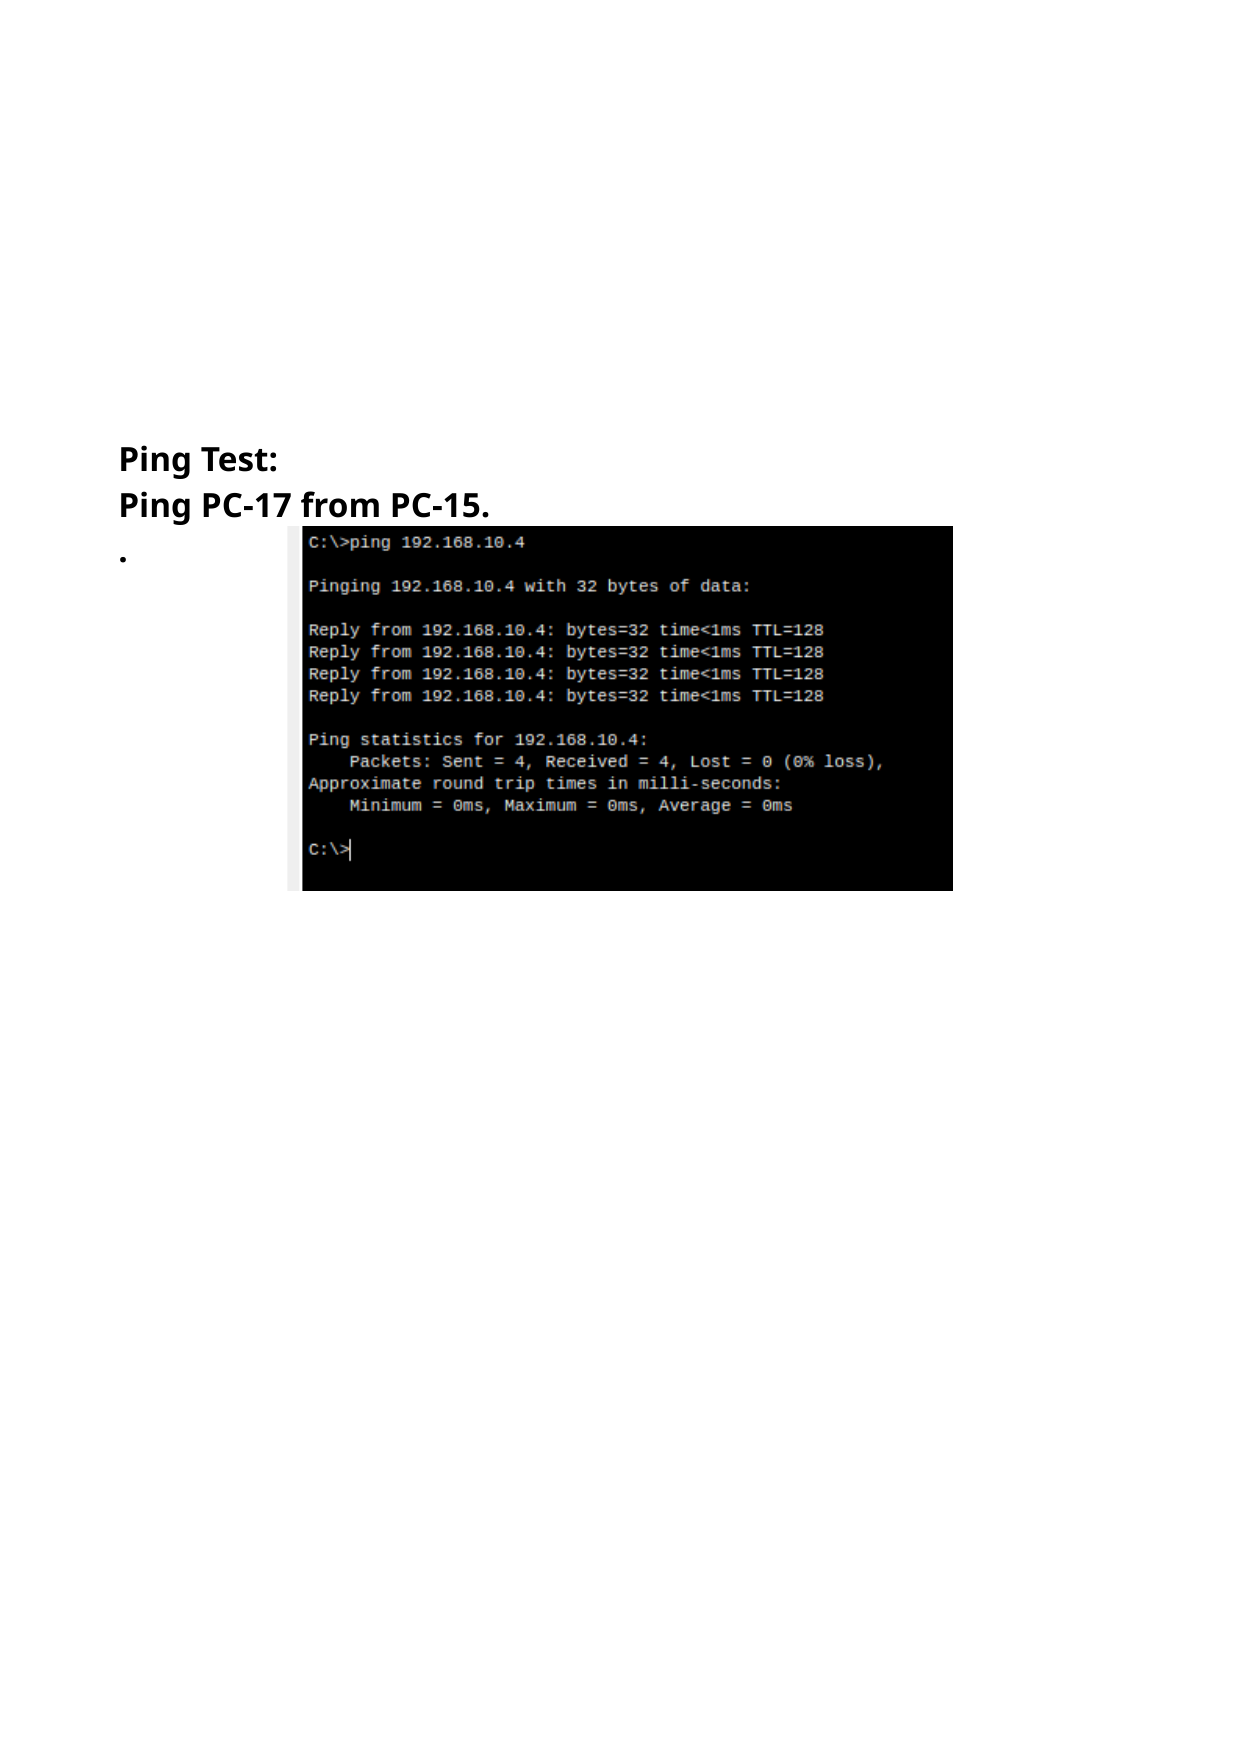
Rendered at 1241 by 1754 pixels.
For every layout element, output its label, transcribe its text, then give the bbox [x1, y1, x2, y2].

picture [287, 526, 953, 891]
text . [118, 527, 287, 572]
text Ping Test: [118, 436, 1122, 481]
text Ping PC-17 from PC-15. [118, 481, 1122, 527]
text [953, 527, 1122, 572]
